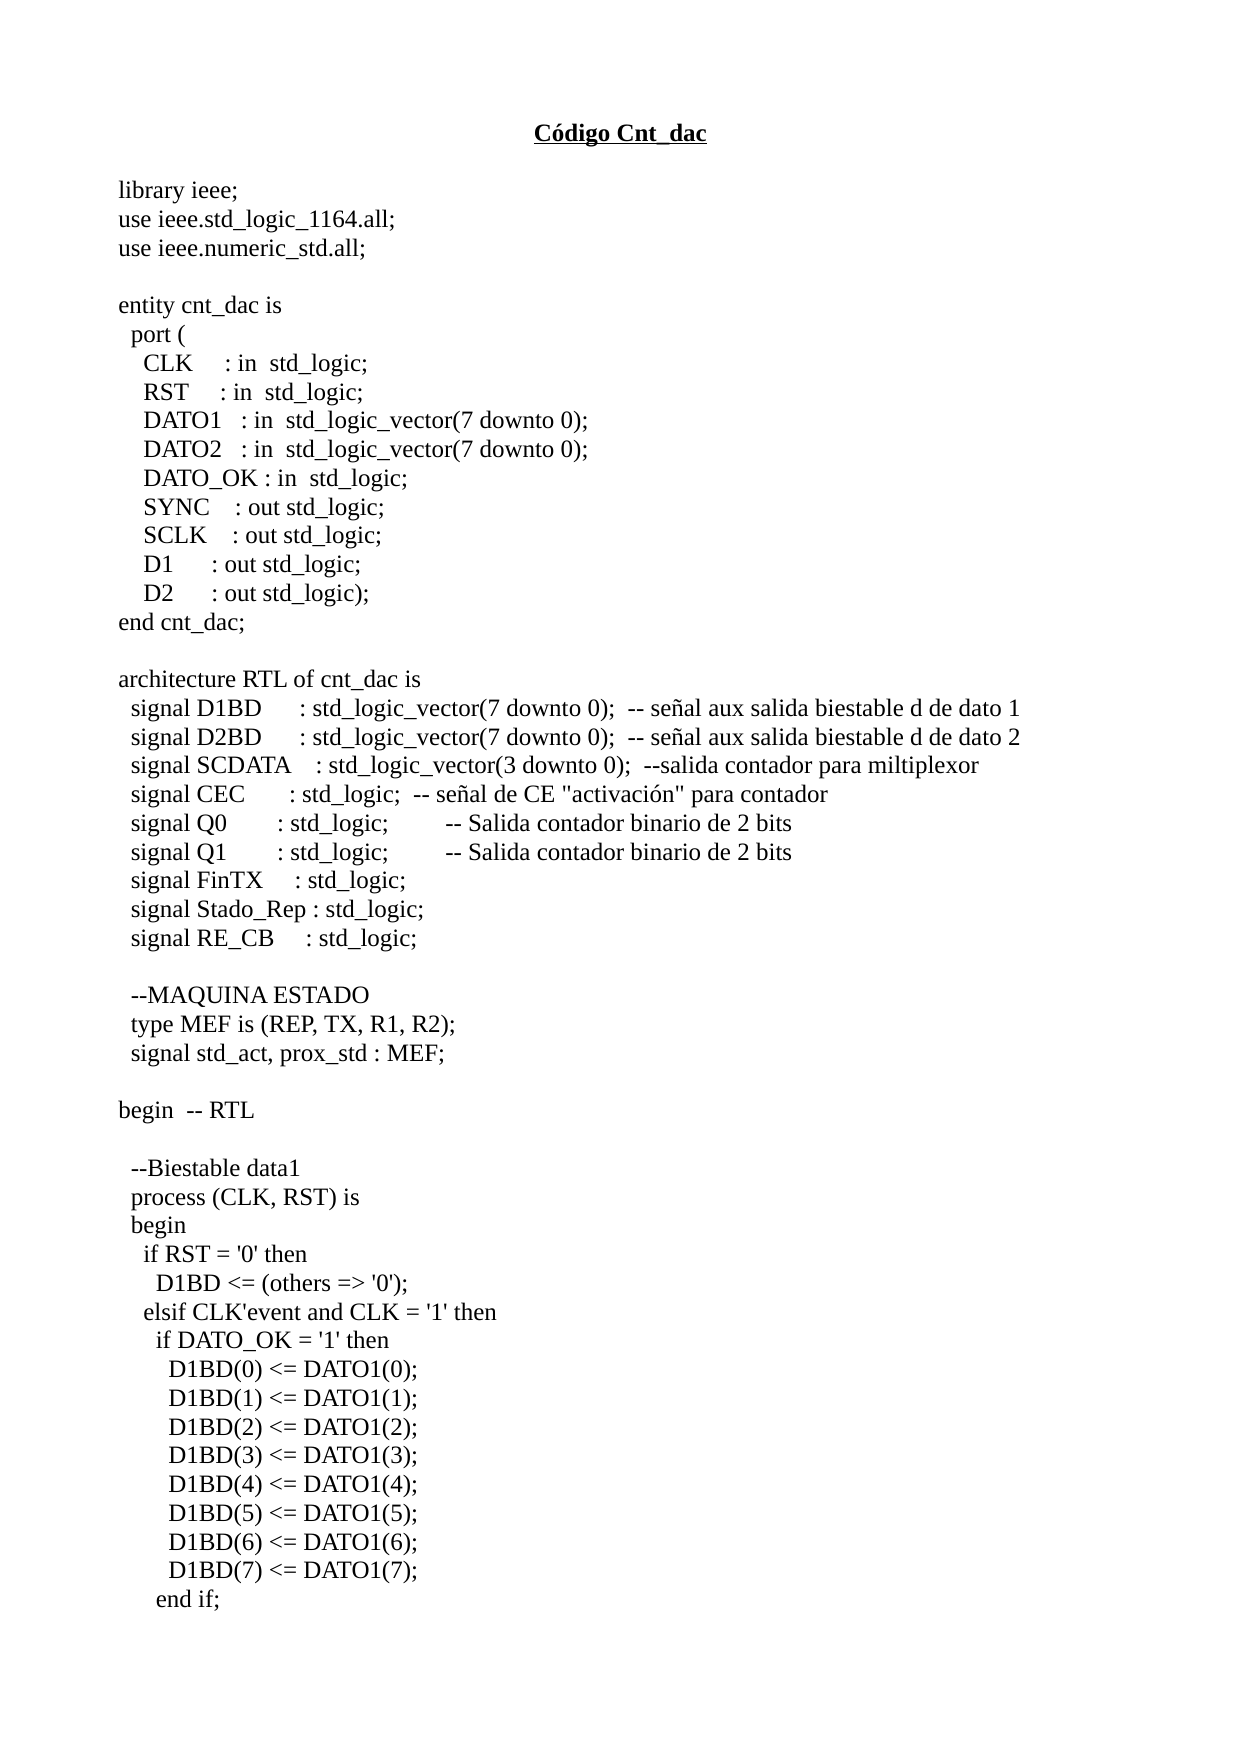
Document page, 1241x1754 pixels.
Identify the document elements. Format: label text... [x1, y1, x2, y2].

text CLK : in std_logic; [118, 348, 1122, 377]
text D1BD(3) <= DATO1(3); [118, 1441, 1122, 1469]
text architecture RTL of cnt_dac is [118, 664, 1122, 693]
text if DATO_OK = '1' then [118, 1326, 1122, 1354]
text D1BD(4) <= DATO1(4); [118, 1469, 1122, 1498]
text D1BD <= (others => '0'); [118, 1268, 1122, 1297]
text D1 : out std_logic; [118, 549, 1122, 578]
text use ieee.numeric_std.all; [118, 233, 1122, 262]
text begin -- RTL [118, 1096, 1122, 1124]
text --Biestable data1 [118, 1153, 1122, 1182]
text D2 : out std_logic); [118, 578, 1122, 607]
text use ieee.std_logic_1164.all; [118, 204, 1122, 233]
text DATO1 : in std_logic_vector(7 downto 0); [118, 406, 1122, 434]
text D1BD(1) <= DATO1(1); [118, 1383, 1122, 1412]
text signal CEC : std_logic; -- señal de CE "activación" para contador [118, 779, 1122, 808]
text RST : in std_logic; [118, 377, 1122, 406]
text library ieee; [118, 176, 1122, 204]
text D1BD(7) <= DATO1(7); [118, 1556, 1122, 1584]
text signal D1BD : std_logic_vector(7 downto 0); -- señal aux salida biestable d de dato 1 [118, 693, 1122, 722]
text port ( [118, 319, 1122, 348]
text if RST = '0' then [118, 1239, 1122, 1268]
text Código Cnt_dac [118, 118, 1122, 147]
text begin [118, 1211, 1122, 1239]
text signal D2BD : std_logic_vector(7 downto 0); -- señal aux salida biestable d de dato 2 [118, 722, 1122, 751]
text signal RE_CB : std_logic; [118, 923, 1122, 952]
text SYNC : out std_logic; [118, 492, 1122, 521]
text signal FinTX : std_logic; [118, 866, 1122, 894]
text signal Stado_Rep : std_logic; [118, 894, 1122, 923]
text signal SCDATA : std_logic_vector(3 downto 0); --salida contador para miltiplexor [118, 751, 1122, 779]
text type MEF is (REP, TX, R1, R2); [118, 1009, 1122, 1038]
text D1BD(5) <= DATO1(5); [118, 1498, 1122, 1527]
text D1BD(0) <= DATO1(0); [118, 1354, 1122, 1383]
text end cnt_dac; [118, 607, 1122, 636]
text D1BD(6) <= DATO1(6); [118, 1527, 1122, 1556]
text DATO_OK : in std_logic; [118, 463, 1122, 492]
text DATO2 : in std_logic_vector(7 downto 0); [118, 434, 1122, 463]
text entity cnt_dac is [118, 291, 1122, 319]
text elsif CLK'event and CLK = '1' then [118, 1297, 1122, 1326]
text end if; [118, 1584, 1122, 1613]
text signal Q1 : std_logic; -- Salida contador binario de 2 bits [118, 837, 1122, 866]
text signal std_act, prox_std : MEF; [118, 1038, 1122, 1067]
text --MAQUINA ESTADO [118, 981, 1122, 1009]
text process (CLK, RST) is [118, 1182, 1122, 1211]
text SCLK : out std_logic; [118, 521, 1122, 549]
text signal Q0 : std_logic; -- Salida contador binario de 2 bits [118, 808, 1122, 837]
text D1BD(2) <= DATO1(2); [118, 1412, 1122, 1441]
